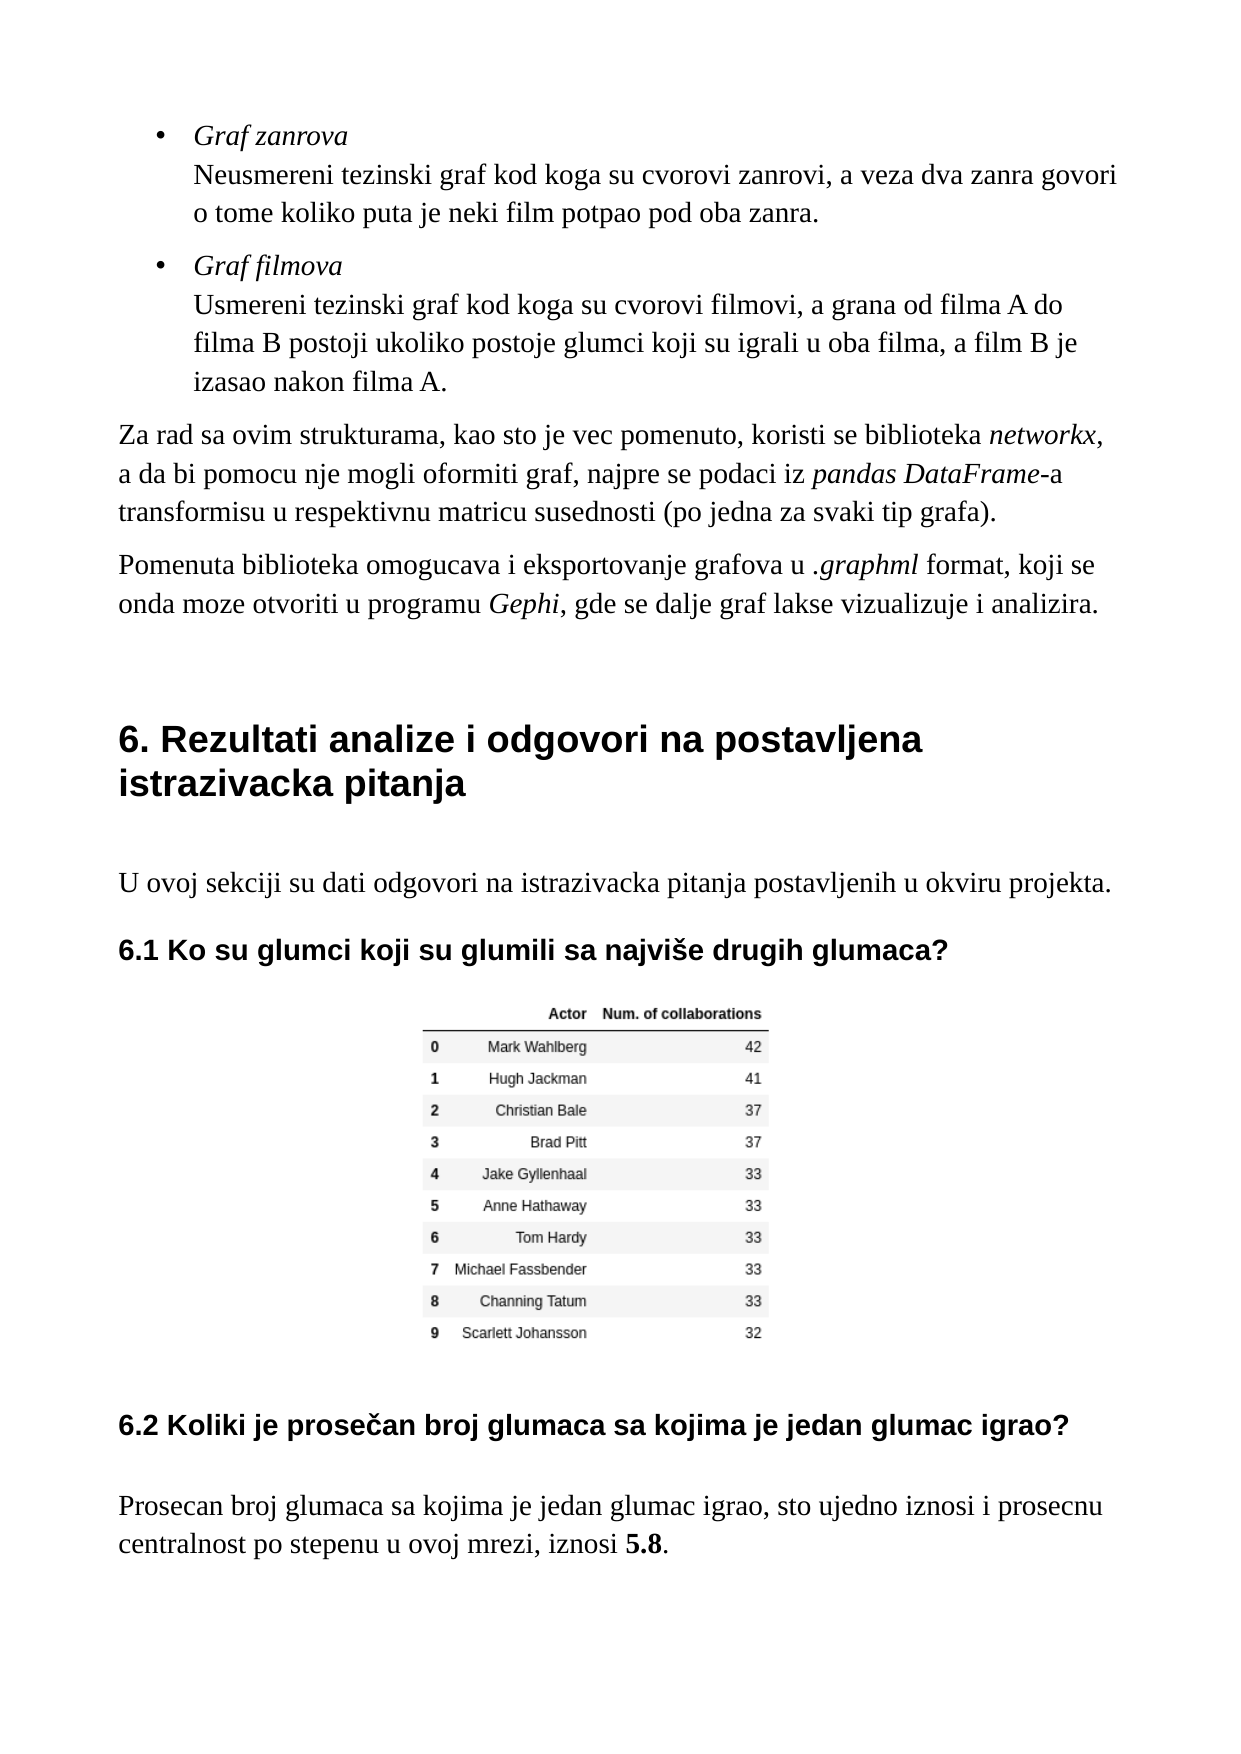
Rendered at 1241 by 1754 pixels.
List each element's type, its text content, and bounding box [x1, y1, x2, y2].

subtitle 6. Rezultati analize i odgovori na postavljena istrazivacka pitanja [118, 717, 1122, 804]
text Prosecan broj glumaca sa kojima je jedan glumac igrao, sto ujedno iznosi i prosecnu centralnost po stepenu u ovoj mrezi, iznosi 5.8. [118, 1488, 1122, 1560]
subtitle 6.1 Ko su glumci koji su glumili sa najviše drugih glumaca? [118, 932, 1122, 966]
list Graf filmova Usmereni tezinski graf kod koga su cvorovi filmovi, a grana od filma A do filma B postoji ukoliko postoje glumci koji su igrali u oba filma, a film B je izasao nakon filma A. [156, 248, 1122, 398]
picture [418, 1002, 775, 1348]
text Za rad sa ovim strukturama, kao sto je vec pomenuto, koristi se biblioteka networkx, a da bi pomocu nje mogli oformiti graf, najpre se podaci iz pandas DataFrame-a transformisu u respektivnu matricu susednosti (po jedna za svaki tip grafa). [118, 417, 1122, 528]
subtitle 6.2 Koliki je prosečan broj glumaca sa kojima je jedan glumac igrao? [118, 1408, 1122, 1475]
text Pomenuta biblioteka omogucava i eksportovanje grafova u .graphml format, koji se onda moze otvoriti u programu Gephi, gde se dalje graf lakse vizualizuje i analizira. [118, 547, 1122, 619]
list Graf zanrova Neusmereni tezinski graf kod koga su cvorovi zanrovi, a veza dva zanra govori o tome koliko puta je neki film potpao pod oba zanra. [156, 118, 1122, 229]
text U ovoj sekciji su dati odgovori na istrazivacka pitanja postavljenih u okviru projekta. [118, 865, 1122, 898]
